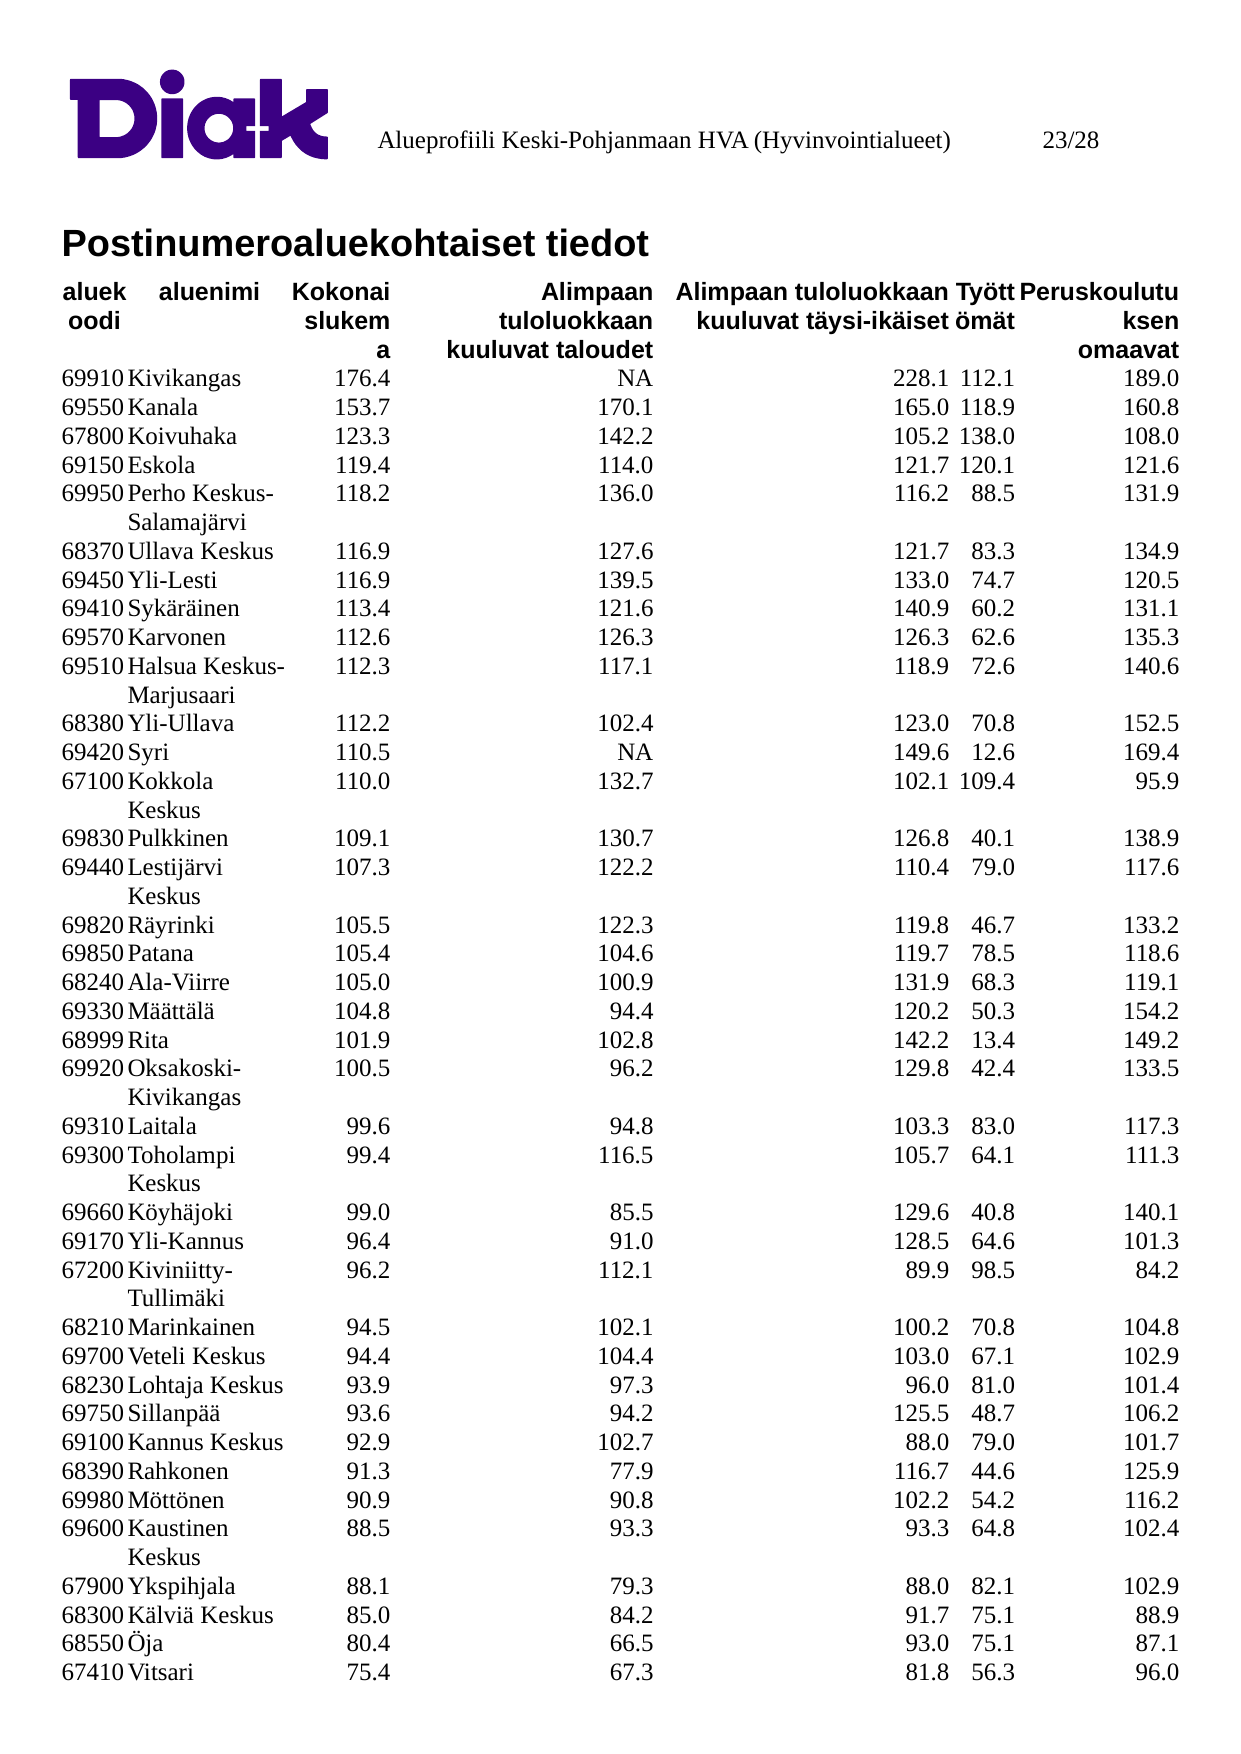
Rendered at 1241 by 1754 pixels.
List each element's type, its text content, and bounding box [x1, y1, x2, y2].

table_cell Karvonen [127, 622, 291, 651]
table_cell 114.0 [390, 450, 653, 478]
table_cell 136.0 [390, 479, 653, 536]
table_cell 132.7 [390, 766, 653, 823]
table_cell Kannus Keskus [127, 1427, 291, 1456]
table_cell 122.2 [390, 852, 653, 910]
table_cell 42.4 [949, 1054, 1015, 1111]
table_cell 78.5 [949, 939, 1015, 967]
table_cell 170.1 [390, 392, 653, 421]
table_cell 102.4 [1015, 1514, 1179, 1571]
table_cell 93.3 [653, 1514, 949, 1571]
table_cell 118.9 [949, 392, 1015, 421]
table_header Alimpaan tuloluokkaan kuuluvat täysi-ikäiset [653, 277, 949, 363]
table_cell 88.1 [291, 1571, 390, 1600]
subtitle Postinumeroaluekohtaiset tiedot [61, 221, 1179, 265]
table_header Peruskoulutuksen omaavat [1015, 277, 1179, 363]
table_cell 121.6 [390, 594, 653, 622]
table_cell 66.5 [390, 1629, 653, 1657]
table_cell 88.5 [949, 479, 1015, 536]
table_cell 85.5 [390, 1197, 653, 1226]
table_cell 69980 [61, 1485, 127, 1513]
table_cell 165.0 [653, 392, 949, 421]
table_cell 69850 [61, 939, 127, 967]
table_cell Köyhäjoki [127, 1197, 291, 1226]
table_cell Määttälä [127, 996, 291, 1025]
table_cell 131.9 [1015, 479, 1179, 536]
table_cell 67410 [61, 1657, 127, 1686]
table_cell 69700 [61, 1341, 127, 1370]
table_cell 67.3 [390, 1657, 653, 1686]
table_cell 64.1 [949, 1140, 1015, 1197]
table_cell 126.8 [653, 824, 949, 852]
table_cell 131.9 [653, 967, 949, 996]
table_cell 82.1 [949, 1571, 1015, 1600]
table_cell 40.1 [949, 824, 1015, 852]
table_cell 46.7 [949, 910, 1015, 938]
table_cell 68550 [61, 1629, 127, 1657]
table_cell 64.6 [949, 1226, 1015, 1255]
table_cell 127.6 [390, 536, 653, 565]
table_cell Veteli Keskus [127, 1341, 291, 1370]
table_cell 48.7 [949, 1399, 1015, 1427]
table_cell Öja [127, 1629, 291, 1657]
table_cell Halsua Keskus-Marjusaari [127, 651, 291, 708]
table_header Työttömät [949, 277, 1015, 363]
table_cell 64.8 [949, 1514, 1015, 1571]
table_cell 103.3 [653, 1111, 949, 1140]
table_cell 13.4 [949, 1025, 1015, 1053]
table_cell Pulkkinen [127, 824, 291, 852]
table_cell Syri [127, 737, 291, 766]
table_cell 88.9 [1015, 1600, 1179, 1628]
table_cell 121.6 [1015, 450, 1179, 478]
table_cell 129.8 [653, 1054, 949, 1111]
table_cell 119.1 [1015, 967, 1179, 996]
table_cell 106.2 [1015, 1399, 1179, 1427]
table_cell Kanala [127, 392, 291, 421]
table_cell 93.6 [291, 1399, 390, 1427]
table_cell 70.8 [949, 1312, 1015, 1341]
table_cell 133.2 [1015, 910, 1179, 938]
table_cell NA [390, 737, 653, 766]
table_cell 138.9 [1015, 824, 1179, 852]
table_cell 69410 [61, 594, 127, 622]
table_cell 67.1 [949, 1341, 1015, 1370]
table_cell 101.3 [1015, 1226, 1179, 1255]
table_cell 104.6 [390, 939, 653, 967]
table_cell 99.4 [291, 1140, 390, 1197]
table_cell 69150 [61, 450, 127, 478]
table_cell 79.0 [949, 1427, 1015, 1456]
table_cell 154.2 [1015, 996, 1179, 1025]
table_cell 109.4 [949, 766, 1015, 823]
table_cell Ullava Keskus [127, 536, 291, 565]
table_cell 110.5 [291, 737, 390, 766]
table_cell 120.1 [949, 450, 1015, 478]
table_cell 69910 [61, 364, 127, 392]
table_cell 94.8 [390, 1111, 653, 1140]
table_cell 110.0 [291, 766, 390, 823]
table_cell Sillanpää [127, 1399, 291, 1427]
table_cell 130.7 [390, 824, 653, 852]
table_cell 94.4 [291, 1341, 390, 1370]
table_cell 138.0 [949, 421, 1015, 450]
table_cell 131.1 [1015, 594, 1179, 622]
table_cell Kivikangas [127, 364, 291, 392]
table_cell 69950 [61, 479, 127, 536]
table_cell 102.8 [390, 1025, 653, 1053]
table_cell 93.9 [291, 1370, 390, 1398]
table_cell 75.1 [949, 1600, 1015, 1628]
table_cell 149.2 [1015, 1025, 1179, 1053]
table_cell 68230 [61, 1370, 127, 1398]
table_cell Rita [127, 1025, 291, 1053]
table_cell 112.1 [949, 364, 1015, 392]
table_cell Marinkainen [127, 1312, 291, 1341]
table_cell 69830 [61, 824, 127, 852]
table_cell 133.5 [1015, 1054, 1179, 1111]
table_cell 69550 [61, 392, 127, 421]
table_cell 105.0 [291, 967, 390, 996]
table_cell 117.6 [1015, 852, 1179, 910]
table_cell 75.4 [291, 1657, 390, 1686]
table_cell 91.7 [653, 1600, 949, 1628]
table_cell 102.2 [653, 1485, 949, 1513]
table_cell Rahkonen [127, 1456, 291, 1485]
table_cell 102.1 [390, 1312, 653, 1341]
table_cell 98.5 [949, 1255, 1015, 1312]
table_cell 69170 [61, 1226, 127, 1255]
table_cell 116.9 [291, 536, 390, 565]
table_cell 107.3 [291, 852, 390, 910]
table_cell 101.4 [1015, 1370, 1179, 1398]
table_cell 83.3 [949, 536, 1015, 565]
table_cell 102.9 [1015, 1571, 1179, 1600]
table_cell 40.8 [949, 1197, 1015, 1226]
table_cell Koivuhaka [127, 421, 291, 450]
table_cell 139.5 [390, 565, 653, 593]
table_cell Vitsari [127, 1657, 291, 1686]
table_cell 105.4 [291, 939, 390, 967]
table_cell 116.2 [653, 479, 949, 536]
table_cell 92.9 [291, 1427, 390, 1456]
table_cell 69450 [61, 565, 127, 593]
table_cell 96.2 [390, 1054, 653, 1111]
table_cell 189.0 [1015, 364, 1179, 392]
table_cell 169.4 [1015, 737, 1179, 766]
table_cell 104.4 [390, 1341, 653, 1370]
table_cell 81.0 [949, 1370, 1015, 1398]
table_cell 116.2 [1015, 1485, 1179, 1513]
table_cell 108.0 [1015, 421, 1179, 450]
table_cell 69330 [61, 996, 127, 1025]
table_cell 69570 [61, 622, 127, 651]
table_cell 140.1 [1015, 1197, 1179, 1226]
table_cell 77.9 [390, 1456, 653, 1485]
table_cell Kälviä Keskus [127, 1600, 291, 1628]
table_cell 68.3 [949, 967, 1015, 996]
table_cell 100.5 [291, 1054, 390, 1111]
table_cell Yli-Kannus [127, 1226, 291, 1255]
table_cell Ala-Viirre [127, 967, 291, 996]
table_cell 119.8 [653, 910, 949, 938]
table_cell 50.3 [949, 996, 1015, 1025]
table_cell 69660 [61, 1197, 127, 1226]
table_cell 102.9 [1015, 1341, 1179, 1370]
table_cell 56.3 [949, 1657, 1015, 1686]
table_cell 109.1 [291, 824, 390, 852]
table_cell 85.0 [291, 1600, 390, 1628]
table_cell 140.9 [653, 594, 949, 622]
table_cell 113.4 [291, 594, 390, 622]
table_cell 160.8 [1015, 392, 1179, 421]
table_cell 99.0 [291, 1197, 390, 1226]
table_cell 142.2 [653, 1025, 949, 1053]
table_header Kokonaislukema [291, 277, 390, 363]
table_header Alimpaan tuloluokkaan kuuluvat taloudet [390, 277, 653, 363]
table_cell 135.3 [1015, 622, 1179, 651]
table_cell 70.8 [949, 709, 1015, 737]
table_cell 101.7 [1015, 1427, 1179, 1456]
table_header aluenimi [127, 277, 291, 363]
table_cell 91.3 [291, 1456, 390, 1485]
table_cell 126.3 [653, 622, 949, 651]
table_cell 72.6 [949, 651, 1015, 708]
table_cell 60.2 [949, 594, 1015, 622]
table_cell 116.5 [390, 1140, 653, 1197]
table_cell 69820 [61, 910, 127, 938]
table_cell 91.0 [390, 1226, 653, 1255]
table_cell 62.6 [949, 622, 1015, 651]
table_cell Toholampi Keskus [127, 1140, 291, 1197]
table_cell 104.8 [1015, 1312, 1179, 1341]
table_cell 79.0 [949, 852, 1015, 910]
table_cell 176.4 [291, 364, 390, 392]
table_cell Eskola [127, 450, 291, 478]
table_cell Kaustinen Keskus [127, 1514, 291, 1571]
table_cell 12.6 [949, 737, 1015, 766]
table_cell 102.1 [653, 766, 949, 823]
table_cell 126.3 [390, 622, 653, 651]
table_cell 88.5 [291, 1514, 390, 1571]
table_cell 121.7 [653, 450, 949, 478]
table_cell 120.2 [653, 996, 949, 1025]
table_cell 69310 [61, 1111, 127, 1140]
table_cell 93.0 [653, 1629, 949, 1657]
table_cell 112.2 [291, 709, 390, 737]
table_cell 134.9 [1015, 536, 1179, 565]
table_cell 69920 [61, 1054, 127, 1111]
table_cell 112.1 [390, 1255, 653, 1312]
table_cell 122.3 [390, 910, 653, 938]
table_cell Yli-Lesti [127, 565, 291, 593]
table_cell Kiviniitty-Tullimäki [127, 1255, 291, 1312]
table_cell 104.8 [291, 996, 390, 1025]
table_cell 100.2 [653, 1312, 949, 1341]
table_cell 96.0 [1015, 1657, 1179, 1686]
table_cell 103.0 [653, 1341, 949, 1370]
table_cell 153.7 [291, 392, 390, 421]
table_cell Laitala [127, 1111, 291, 1140]
table_cell Räyrinki [127, 910, 291, 938]
table_header aluekoodi [61, 277, 127, 363]
table_cell 93.3 [390, 1514, 653, 1571]
table_cell 118.6 [1015, 939, 1179, 967]
table_cell 119.7 [653, 939, 949, 967]
table_cell 84.2 [1015, 1255, 1179, 1312]
table_cell 112.3 [291, 651, 390, 708]
table_cell 75.1 [949, 1629, 1015, 1657]
table_cell 67100 [61, 766, 127, 823]
table_cell 118.9 [653, 651, 949, 708]
table_cell 69600 [61, 1514, 127, 1571]
table_cell 67900 [61, 1571, 127, 1600]
table_cell 94.4 [390, 996, 653, 1025]
table_cell 228.1 [653, 364, 949, 392]
table_cell Lestijärvi Keskus [127, 852, 291, 910]
table_cell 89.9 [653, 1255, 949, 1312]
table_cell 101.9 [291, 1025, 390, 1053]
table_cell 111.3 [1015, 1140, 1179, 1197]
table_cell 68210 [61, 1312, 127, 1341]
table_cell 149.6 [653, 737, 949, 766]
table_cell 94.2 [390, 1399, 653, 1427]
table_cell 96.2 [291, 1255, 390, 1312]
table_cell 68300 [61, 1600, 127, 1628]
table_cell Ykspihjala [127, 1571, 291, 1600]
table_cell 121.7 [653, 536, 949, 565]
table_cell 128.5 [653, 1226, 949, 1255]
table_cell Kokkola Keskus [127, 766, 291, 823]
table_cell NA [390, 364, 653, 392]
table_cell 125.9 [1015, 1456, 1179, 1485]
table_cell 74.7 [949, 565, 1015, 593]
table_cell 140.6 [1015, 651, 1179, 708]
table_cell 81.8 [653, 1657, 949, 1686]
table_cell 142.2 [390, 421, 653, 450]
table_cell Yli-Ullava [127, 709, 291, 737]
table_cell 112.6 [291, 622, 390, 651]
table_cell 133.0 [653, 565, 949, 593]
table_cell 90.8 [390, 1485, 653, 1513]
table_cell Lohtaja Keskus [127, 1370, 291, 1398]
table_cell 116.9 [291, 565, 390, 593]
table_cell 120.5 [1015, 565, 1179, 593]
table_cell 102.7 [390, 1427, 653, 1456]
table_cell Perho Keskus-Salamajärvi [127, 479, 291, 536]
table_cell 118.2 [291, 479, 390, 536]
table_cell 96.4 [291, 1226, 390, 1255]
table_cell 84.2 [390, 1600, 653, 1628]
table_cell 69750 [61, 1399, 127, 1427]
table_cell 83.0 [949, 1111, 1015, 1140]
table_cell 100.9 [390, 967, 653, 996]
table_cell 129.6 [653, 1197, 949, 1226]
table_cell 102.4 [390, 709, 653, 737]
table_cell 68380 [61, 709, 127, 737]
table_cell 87.1 [1015, 1629, 1179, 1657]
table_cell Patana [127, 939, 291, 967]
table_cell 152.5 [1015, 709, 1179, 737]
table_cell 67200 [61, 1255, 127, 1312]
table_cell 68999 [61, 1025, 127, 1053]
table_cell 88.0 [653, 1427, 949, 1456]
table_cell 69420 [61, 737, 127, 766]
table_cell 125.5 [653, 1399, 949, 1427]
table_cell 94.5 [291, 1312, 390, 1341]
table_cell 69440 [61, 852, 127, 910]
table_cell 105.2 [653, 421, 949, 450]
table_cell Sykäräinen [127, 594, 291, 622]
table_cell 79.3 [390, 1571, 653, 1600]
table_cell 123.0 [653, 709, 949, 737]
table_cell 99.6 [291, 1111, 390, 1140]
table_cell 123.3 [291, 421, 390, 450]
table_cell 80.4 [291, 1629, 390, 1657]
table_cell 69100 [61, 1427, 127, 1456]
table_cell 54.2 [949, 1485, 1015, 1513]
table_cell 44.6 [949, 1456, 1015, 1485]
table_cell 95.9 [1015, 766, 1179, 823]
table_cell 96.0 [653, 1370, 949, 1398]
table_cell Oksakoski-Kivikangas [127, 1054, 291, 1111]
table_cell 68390 [61, 1456, 127, 1485]
table_cell 90.9 [291, 1485, 390, 1513]
table_cell 68370 [61, 536, 127, 565]
table_cell 69300 [61, 1140, 127, 1197]
table_cell 117.1 [390, 651, 653, 708]
table_cell 67800 [61, 421, 127, 450]
table_cell 69510 [61, 651, 127, 708]
table_cell 88.0 [653, 1571, 949, 1600]
table_cell 117.3 [1015, 1111, 1179, 1140]
table_cell 119.4 [291, 450, 390, 478]
table_cell 97.3 [390, 1370, 653, 1398]
table_cell 105.7 [653, 1140, 949, 1197]
table_cell Möttönen [127, 1485, 291, 1513]
table_cell 110.4 [653, 852, 949, 910]
table_cell 68240 [61, 967, 127, 996]
table_cell 116.7 [653, 1456, 949, 1485]
table_cell 105.5 [291, 910, 390, 938]
